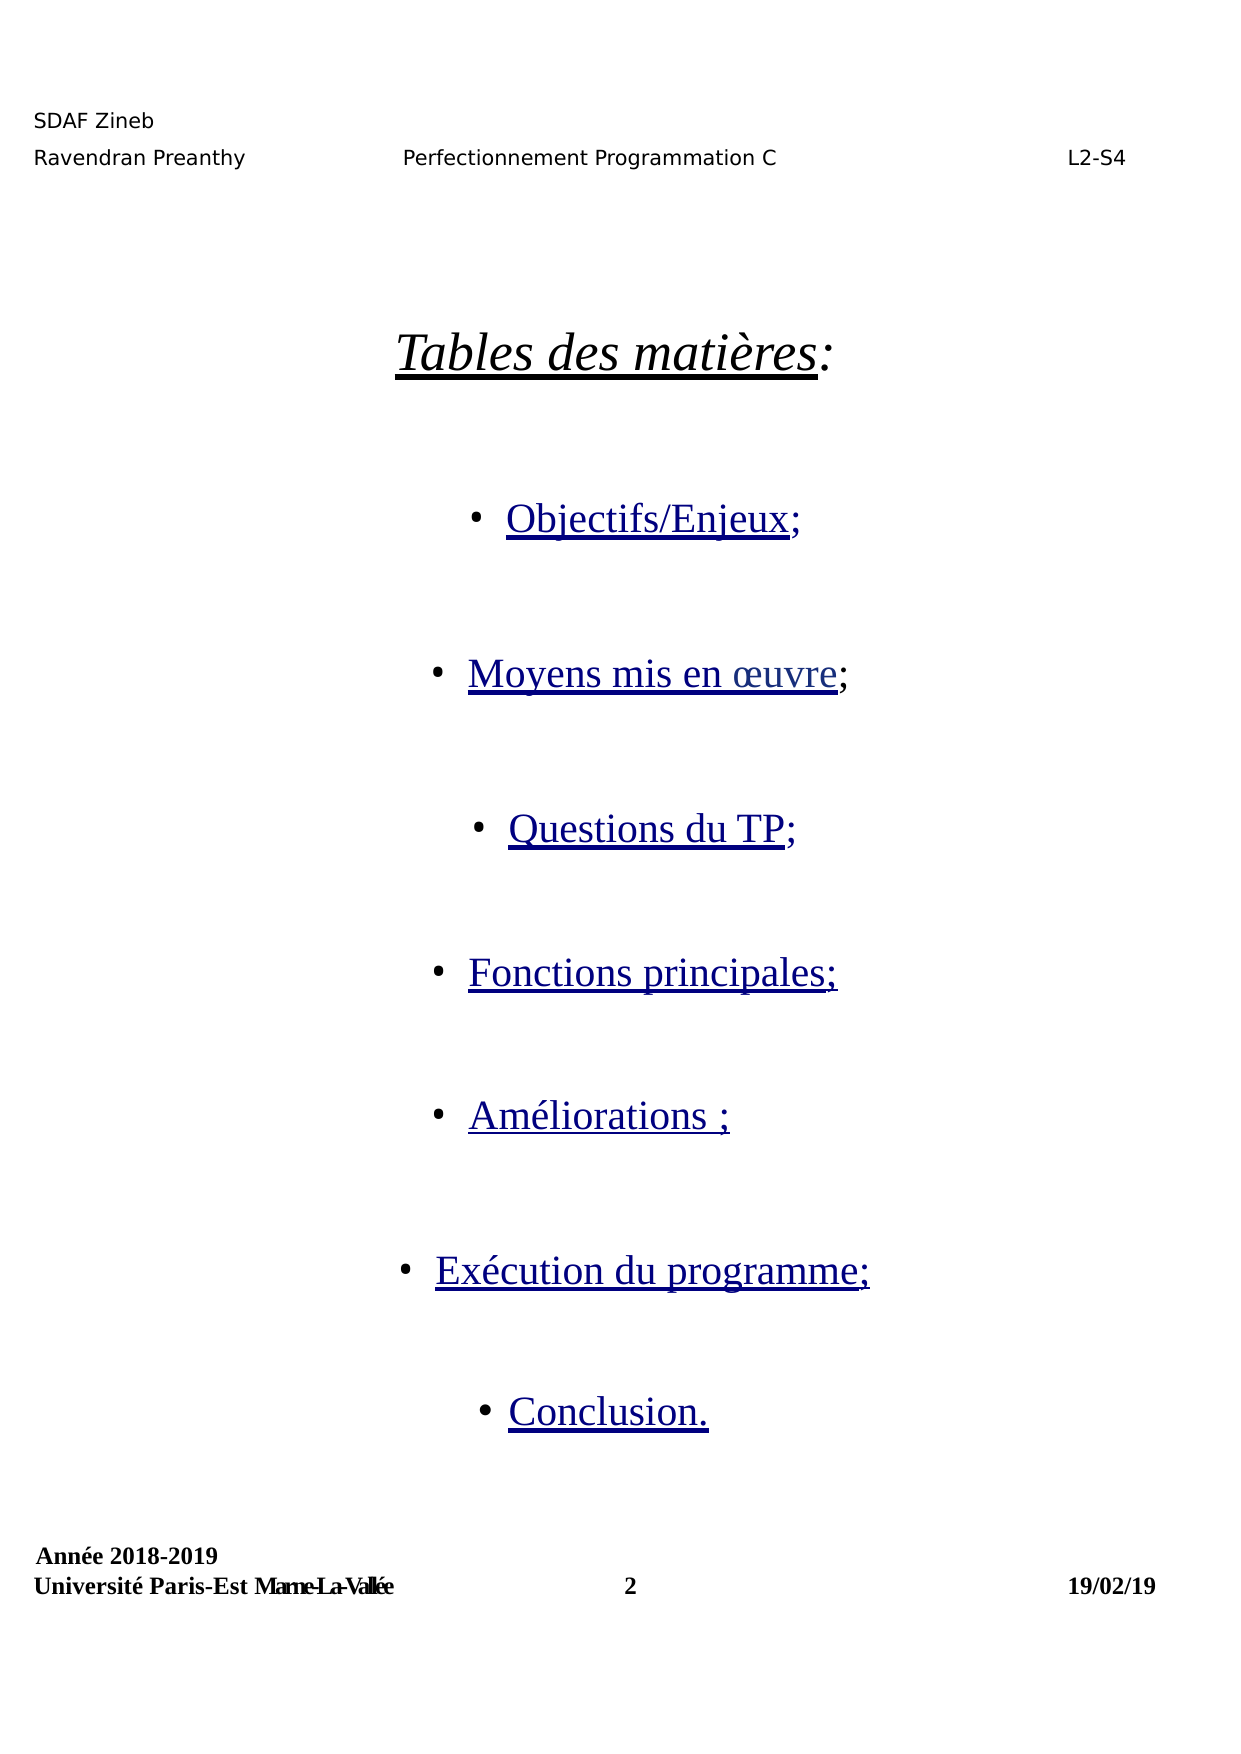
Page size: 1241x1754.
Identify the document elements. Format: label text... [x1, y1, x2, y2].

list Moyens mis en œuvre; [430, 643, 1228, 700]
text Tables des matières: [394, 320, 1228, 382]
list Améliorations ; [431, 1085, 1228, 1142]
list Exécution du programme; [398, 1240, 1228, 1297]
list Objectifs/Enjeux; [468, 488, 1228, 545]
list Questions du TP; [471, 798, 1228, 855]
list Conclusion. [477, 1383, 1228, 1436]
list Fonctions principales; [431, 942, 1228, 998]
